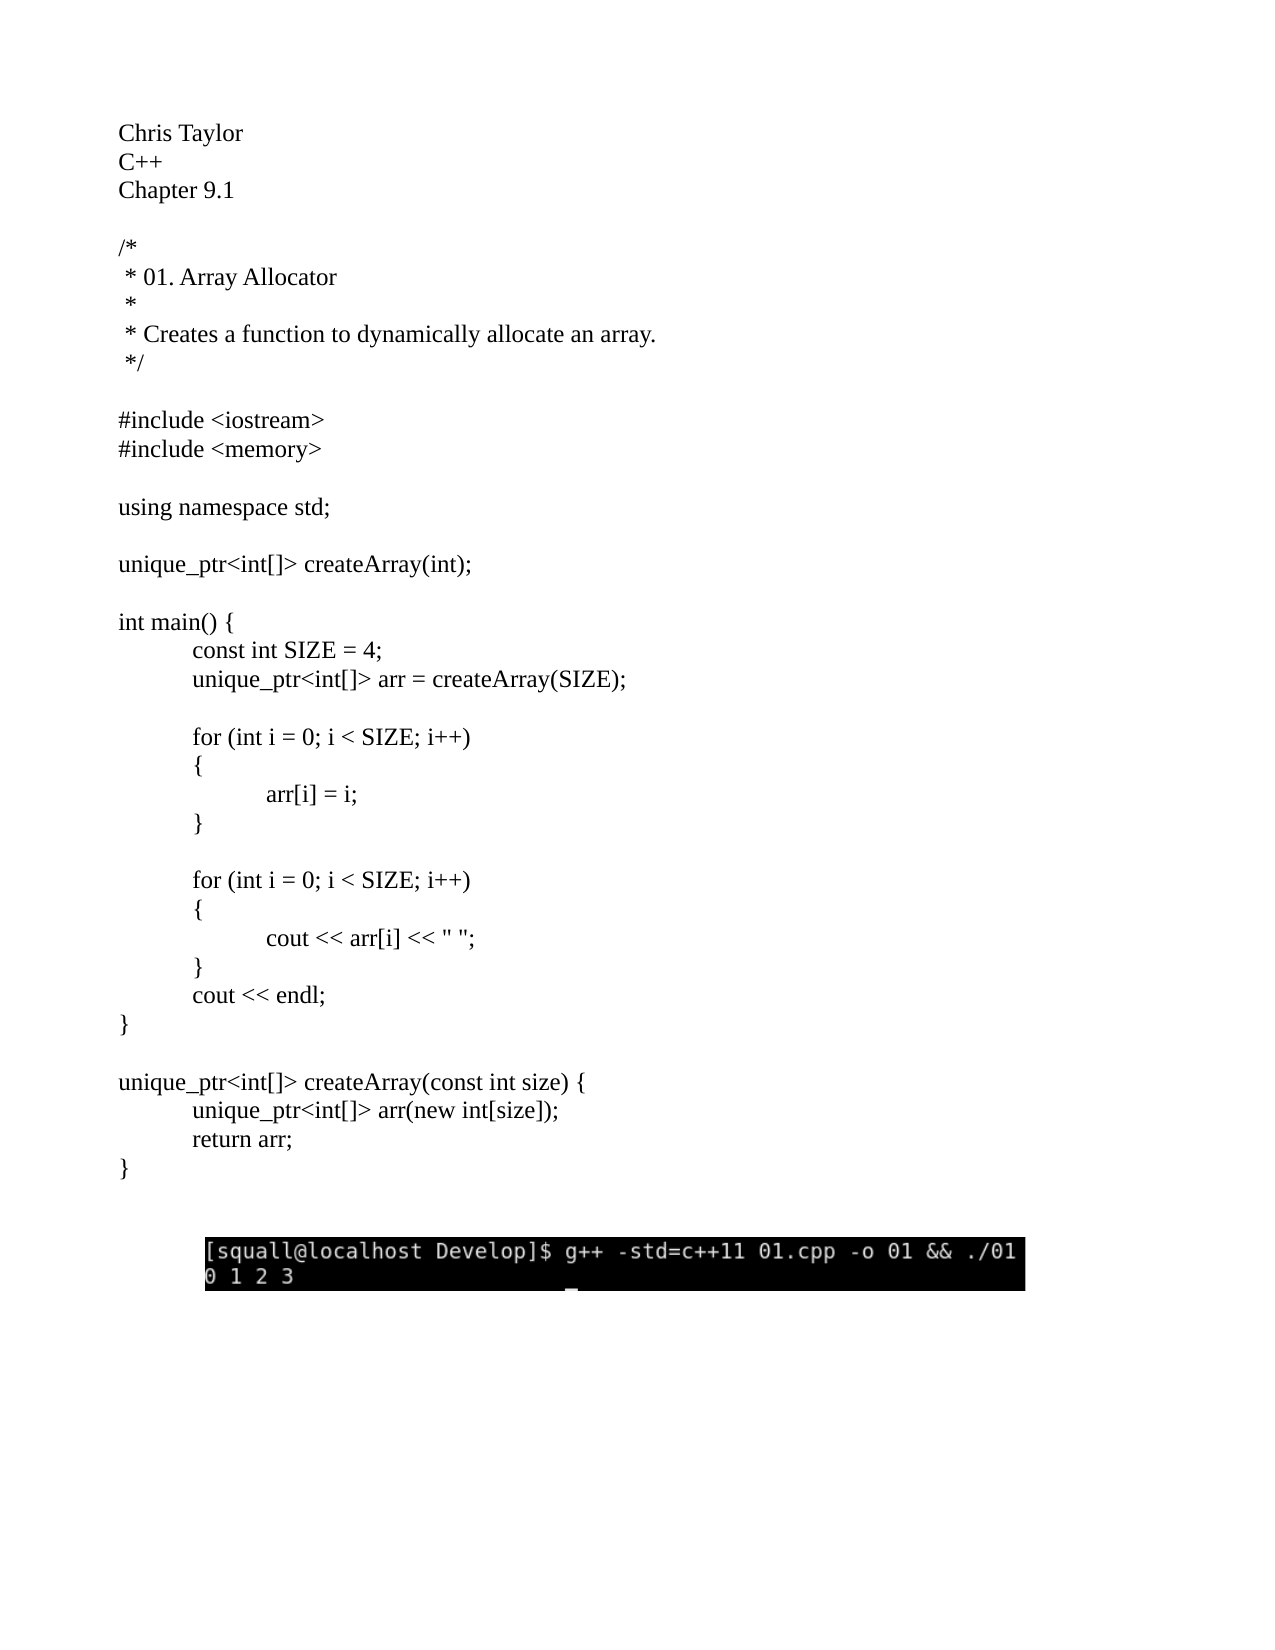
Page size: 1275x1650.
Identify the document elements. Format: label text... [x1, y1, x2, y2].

picture [205, 1237, 1026, 1291]
text for (int i = 0; i < SIZE; i++) [118, 866, 1157, 894]
text unique_ptr<int[]> createArray(const int size) { [118, 1067, 1157, 1096]
text { [118, 894, 1157, 923]
text * [118, 291, 1157, 319]
text * 01. Array Allocator [118, 262, 1157, 291]
text #include <iostream> [118, 406, 1157, 434]
text Chapter 9.1 [118, 176, 1157, 204]
text } [118, 952, 1157, 981]
text { [118, 751, 1157, 779]
text C++ [118, 147, 1157, 176]
text } [118, 808, 1157, 837]
text Chris Taylor [118, 118, 1157, 147]
text unique_ptr<int[]> arr = createArray(SIZE); [118, 664, 1157, 693]
text return arr; [118, 1124, 1157, 1153]
text arr[i] = i; [118, 779, 1157, 808]
text #include <memory> [118, 434, 1157, 463]
text unique_ptr<int[]> createArray(int); [118, 549, 1157, 578]
text int main() { [118, 607, 1157, 636]
text cout << arr[i] << " "; [118, 923, 1157, 952]
text } [118, 1009, 1157, 1038]
text unique_ptr<int[]> arr(new int[size]); [118, 1096, 1157, 1124]
text } [118, 1153, 1157, 1182]
text */ [118, 348, 1157, 377]
text /* [118, 233, 1157, 262]
text using namespace std; [118, 492, 1157, 521]
text const int SIZE = 4; [118, 636, 1157, 664]
text * Creates a function to dynamically allocate an array. [118, 319, 1157, 348]
text for (int i = 0; i < SIZE; i++) [118, 722, 1157, 751]
text cout << endl; [118, 981, 1157, 1009]
